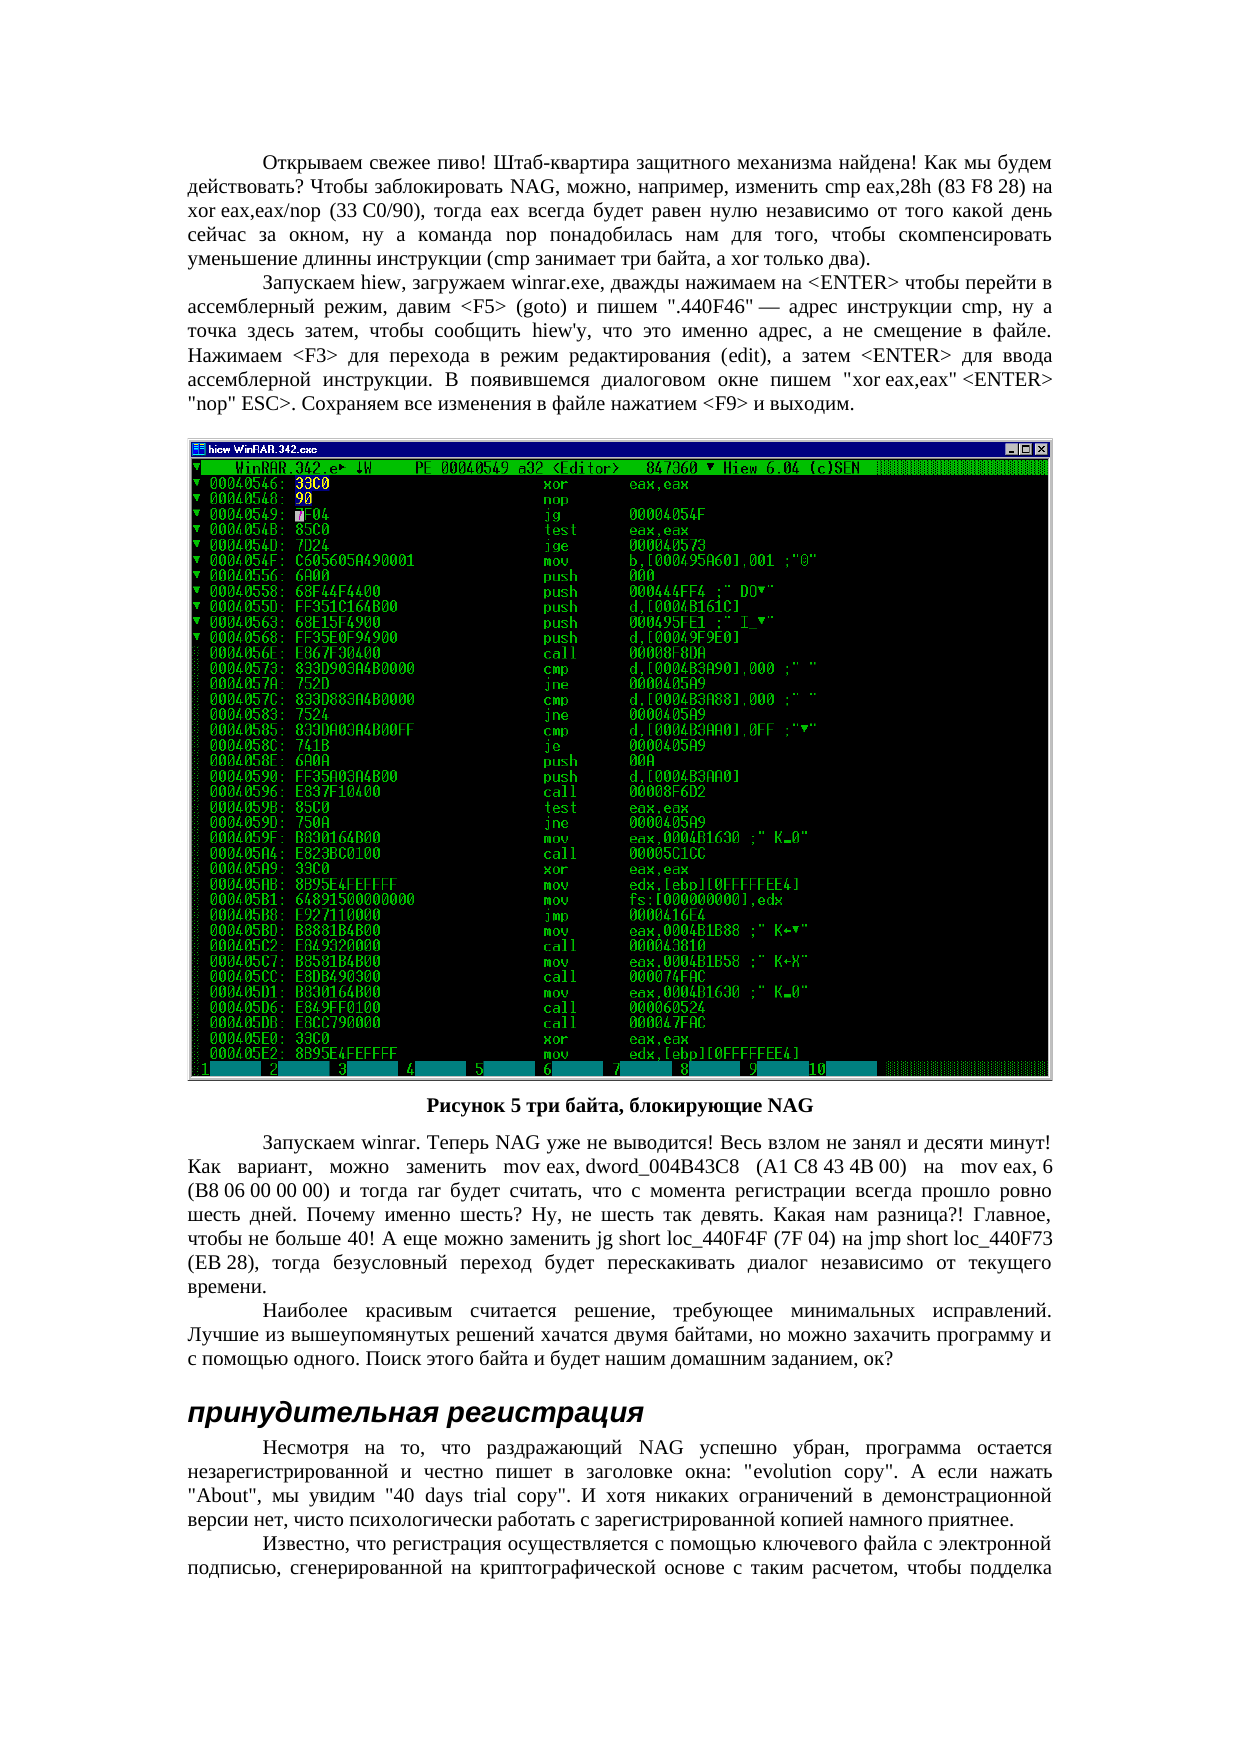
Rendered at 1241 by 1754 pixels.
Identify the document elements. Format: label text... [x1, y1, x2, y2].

text Запускаем winrar. Теперь NAG уже не выводится! Весь взлом не занял и десяти минут! Как вариант, можно заменить mov eax, dword_004B43C8 (A1 C8 43 4B 00) на mov eax, 6 (B8 06 00 00 00) и тогда rar будет считать, что с момента регистрации всегда прошло ровно шесть дней. Почему именно шесть? Ну, не шесть так девять. Какая нам разница?! Главное, чтобы не больше 40! А еще можно заменить jg short loc_440F4F (7F 04) на jmp short loc_440F73 (EB 28), тогда безусловный переход будет перескакивать диалог независимо от текущего времени. [187, 1129, 1053, 1298]
subtitle принудительная регистрация [187, 1395, 1053, 1429]
text Наиболее красивым считается решение, требующее минимальных исправлений. Лучшие из вышеупомянутых решений хачатся двумя байтами, но можно захачить программу и с помощью одного. Поиск этого байта и будет нашим домашним заданием, ок? [187, 1298, 1053, 1370]
text Несмотря на то, что раздражающий NAG успешно убран, программа остается незарегистрированной и честно пишет в заголовке окна: "evolution copy". А если нажать "About", мы увидим "40 days trial copy". И хотя никаких ограничений в демонстрационной версии нет, чисто психологически работать с зарегистрированной копией намного приятнее. [187, 1435, 1053, 1531]
text Известно, что регистрация осуществляется с помощью ключевого файла с электронной подписью, сгенерированной на криптографической основе с таким расчетом, чтобы подделка ключа была невозможной. Все это так, но ведь нам не нужен ключ! Мы хотим установить флаг регистрации! А как его найти? Вернемся к листингу 2.Выше уже известной нам инструкции "cmp eax, 28h" ополчилась целая серия условных переходов при определенных обстоятельствах перепрыгивающих через этот противный диалог. Очевидно, один из них принадлежит флагу регистрации (ведь у зарегистрированных пользователей NAG не выводится), но как определить какой из них какой? [187, 1531, 1053, 1579]
text Рисунок 5 три байта, блокирующие NAG [187, 1093, 1053, 1117]
text Открываем свежее пиво! Штаб-квартира защитного механизма найдена! Как мы будем действовать? Чтобы заблокировать NAG, можно, например, изменить cmp eax,28h (83 F8 28) на xor eax,eax/nop (33 C0/90), тогда eax всегда будет равен нулю независимо от того какой день сейчас за окном, ну а команда nop понадобилась нам для того, чтобы скомпенсировать уменьшение длинны инструкции (cmp занимает три байта, а xor только два). [187, 150, 1053, 270]
text Запускаем hiew, загружаем winrar.exe, дважды нажимаем на <ENTER> чтобы перейти в ассемблерный режим, давим <F5> (goto) и пишем ".440F46" — адрес инструкции cmp, ну а точка здесь затем, чтобы сообщить hiew'у, что это именно адрес, а не смещение в файле. Нажимаем <F3> для перехода в режим редактирования (edit), а затем <ENTER> для ввода ассемблерной инструкции. В появившемся диалоговом окне пишем "xor eax,eax" <ENTER> "nop" ESC>. Сохраняем все изменения в файле нажатием <F9> и выходим. [187, 270, 1053, 415]
picture [187, 438, 1053, 1081]
